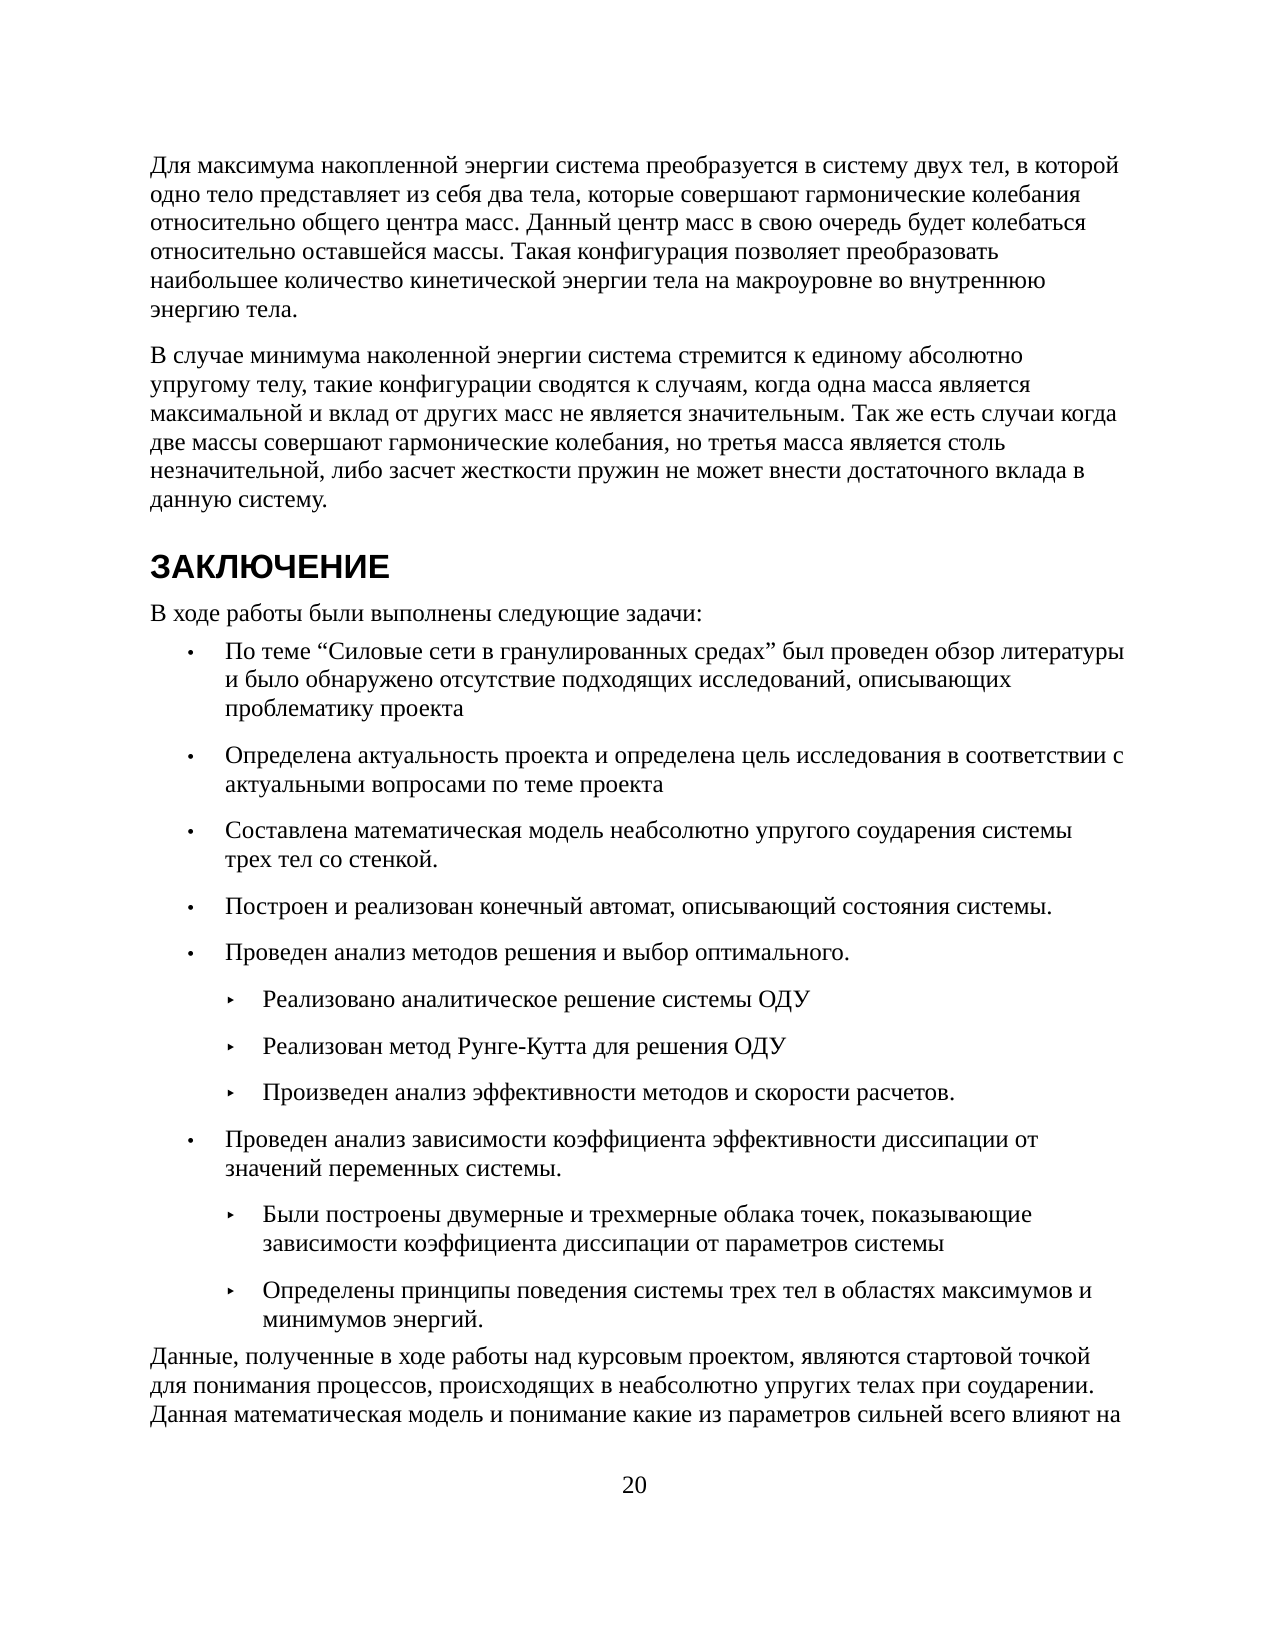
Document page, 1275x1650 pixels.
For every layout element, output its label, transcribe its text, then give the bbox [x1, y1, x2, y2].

list Определены принципы поведения системы трех тел в областях максимумов и минимумов энергий. [225, 1275, 1125, 1332]
text В ходе работы были выполнены следующие задачи: [150, 598, 1125, 627]
list Составлена математическая модель неабсолютно упругого соударения системы трех тел со стенкой. [187, 815, 1125, 873]
subtitle ЗАКЛЮЧЕНИЕ [150, 547, 1125, 586]
text Данные, полученные в ходе работы над курсовым проектом, являются стартовой точкой для понимания процессов, происходящих в неабсолютно упругих телах при соударении. Данная математическая модель и понимание какие из параметров сильней всего влияют на [150, 1341, 1125, 1428]
list Произведен анализ эффективности методов и скорости расчетов. [225, 1077, 1125, 1106]
list Были построены двумерные и трехмерные облака точек, показывающие зависимости коэффициента диссипации от параметров системы [225, 1199, 1125, 1257]
list Реализовано аналитическое решение системы ОДУ [225, 984, 1125, 1013]
list Проведен анализ зависимости коэффициента эффективности диссипации от значений переменных системы. [187, 1124, 1125, 1182]
text Для максимума накопленной энергии система преобразуется в систему двух тел, в которой одно тело представляет из себя два тела, которые совершают гармонические колебания относительно общего центра масс. Данный центр масс в свою очередь будет колебаться относительно оставшейся массы. Такая конфигурация позволяет преобразовать наибольшее количество кинетической энергии тела на макроуровне во внутреннюю энергию тела. [150, 150, 1125, 322]
list Определена актуальность проекта и определена цель исследования в соответствии с актуальными вопросами по теме проекта [187, 740, 1125, 797]
list По теме “Силовые сети в гранулированных средах” был проведен обзор литературы и было обнаружено отсутствие подходящих исследований, описывающих проблематику проекта [187, 636, 1125, 722]
list Проведен анализ методов решения и выбор оптимального. [187, 937, 1125, 966]
list Построен и реализован конечный автомат, описывающий состояния системы. [187, 891, 1125, 919]
list Реализован метод Рунге-Кутта для решения ОДУ [225, 1031, 1125, 1059]
text В случае минимума наколенной энергии система стремится к единому абсолютно упругому телу, такие конфигурации сводятся к случаям, когда одна масса является максимальной и вклад от других масс не является значительным. Так же есть случаи когда две массы совершают гармонические колебания, но третья масса является столь незначительной, либо засчет жесткости пружин не может внести достаточного вклада в данную систему. [150, 340, 1125, 513]
